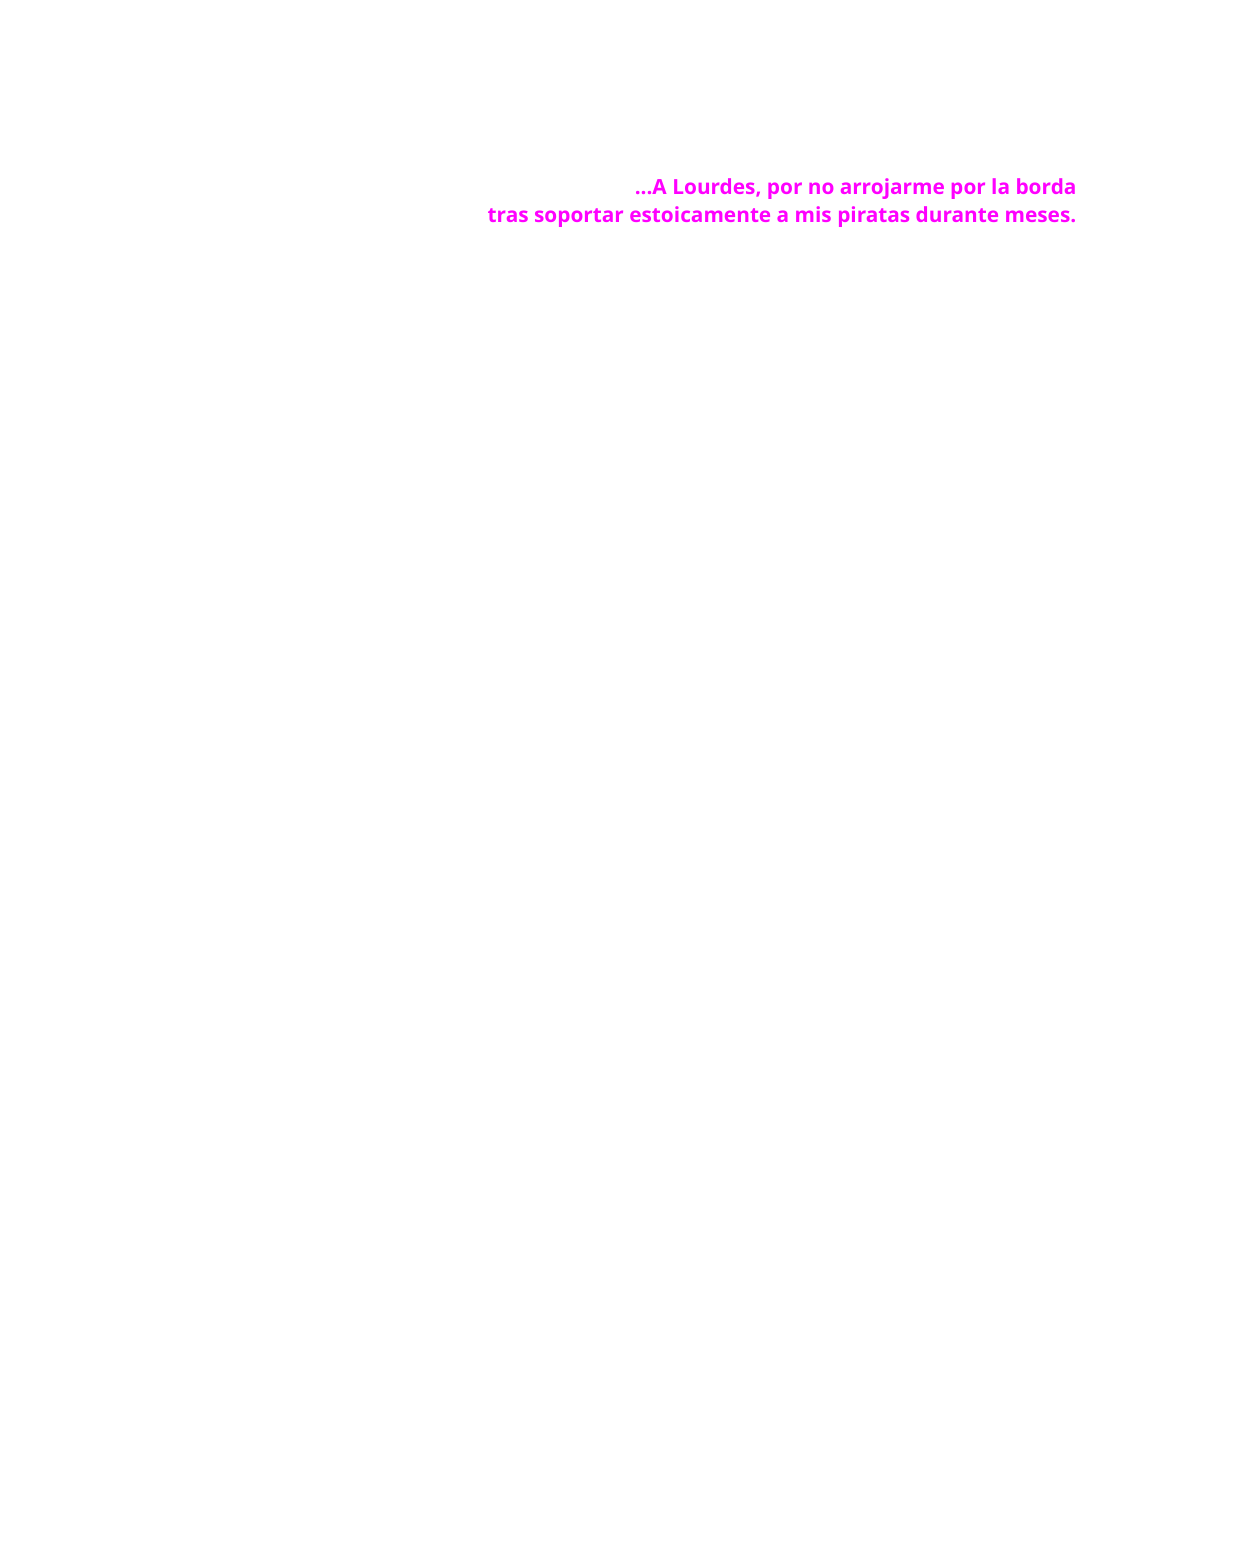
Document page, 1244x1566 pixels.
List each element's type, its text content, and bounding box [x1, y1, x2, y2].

text ...A Lourdes, por no arrojarme por la borda [170, 172, 1076, 201]
list A IvanZX, por hacer posible un año más la compo ZXDev… [208, 118, 1076, 144]
text tras soportar estoicamente a mis piratas durante meses. [170, 201, 1076, 229]
